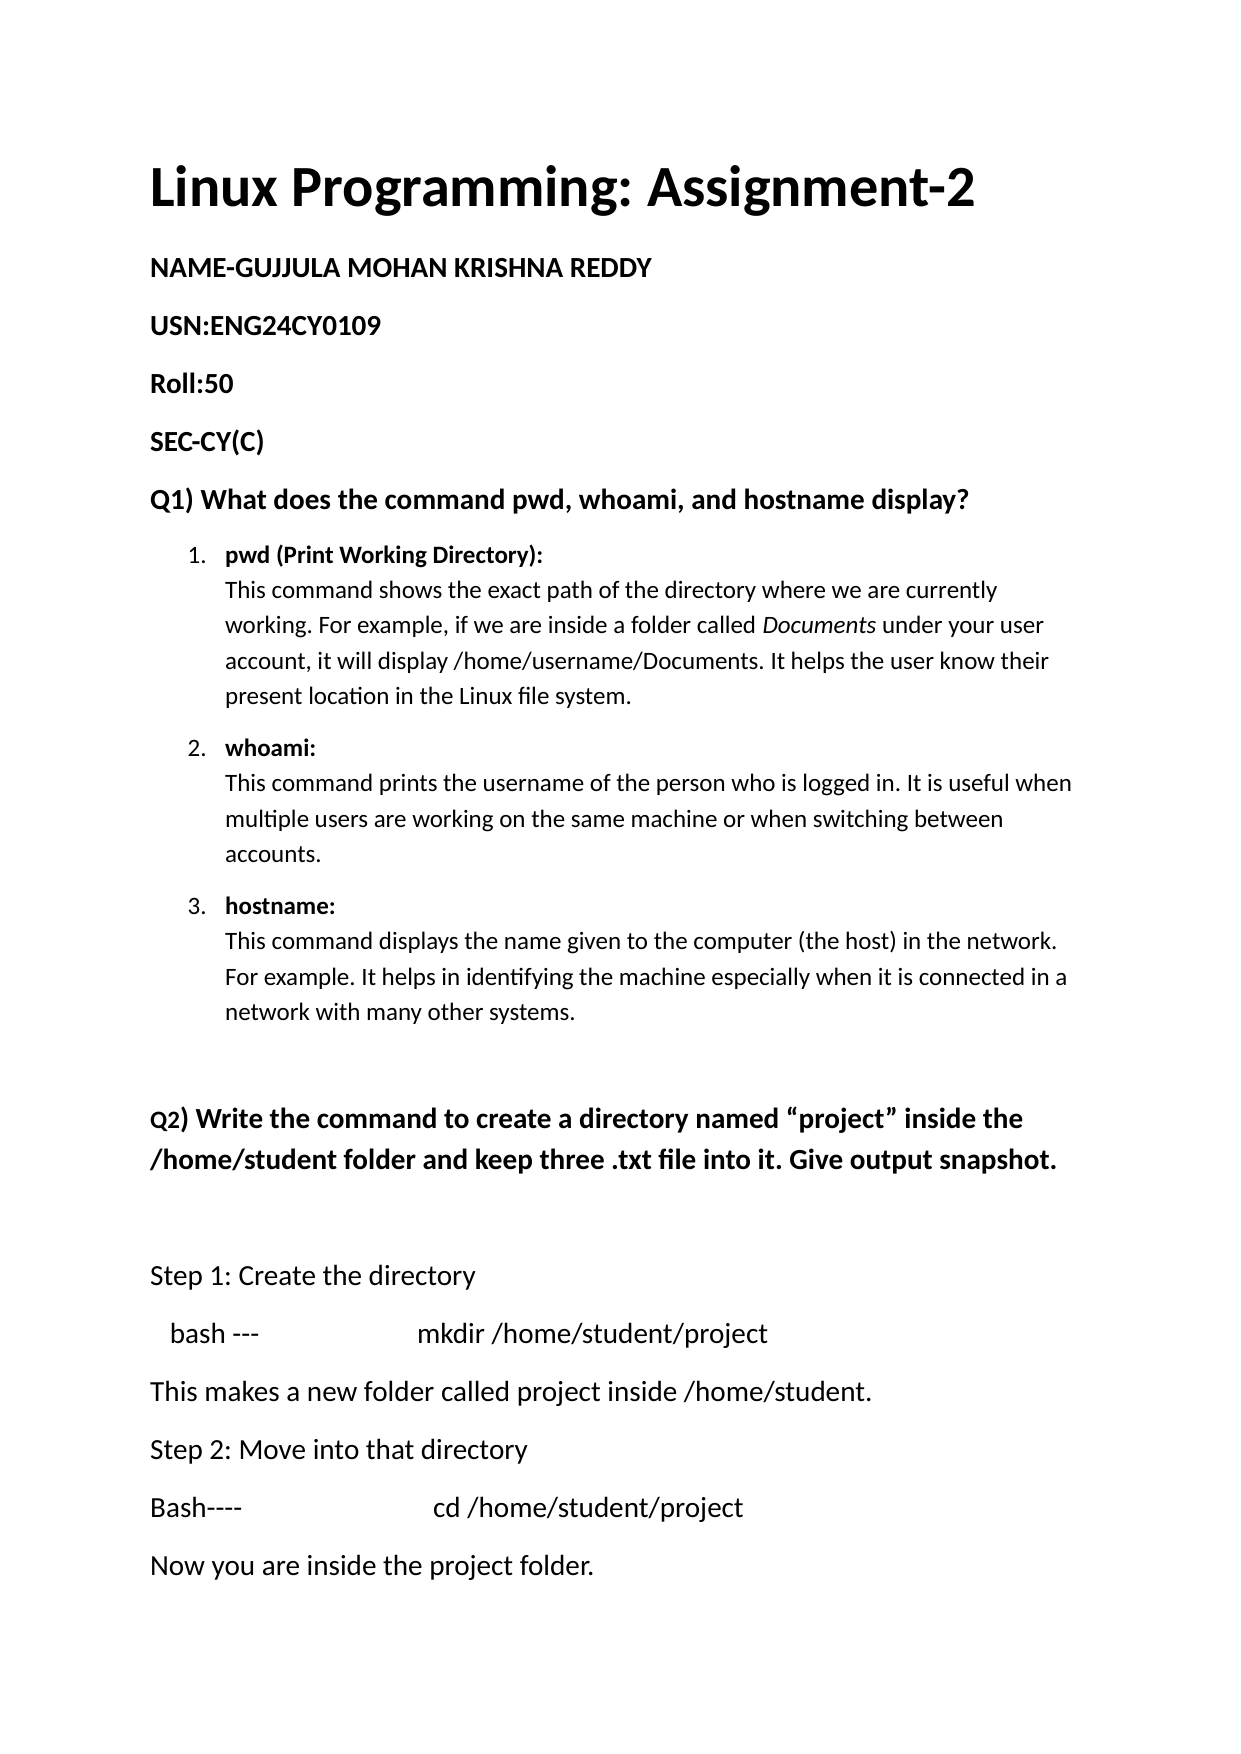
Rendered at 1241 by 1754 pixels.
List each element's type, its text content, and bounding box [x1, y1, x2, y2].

text Linux Programming: Assignment-2 [150, 150, 1090, 221]
text bash --- mkdir /home/student/project [150, 1315, 1090, 1351]
text This makes a new folder called project inside /home/student. [150, 1373, 1090, 1408]
list whoami: This command prints the username of the person who is logged in. It is useful when multiple users are working on the same machine or when switching between accounts. [187, 732, 1090, 868]
text Q1) What does the command pwd, whoami, and hostname display? [150, 481, 1090, 517]
text Step 1: Create the directory [150, 1257, 1090, 1293]
list pwd (Print Working Directory): This command shows the exact path of the directory where we are currently working. For example, if we are inside a folder called Documents under your user account, it will display /home/username/Documents. It helps the user know their present location in the Linux file system. [187, 539, 1090, 711]
text Roll:50 [150, 365, 1090, 401]
text Bash---- cd /home/student/project [150, 1489, 1090, 1524]
text SEC-CY(C) [150, 423, 1090, 459]
text Q2) Write the command to create a directory named “project” inside the /home/student folder and keep three .txt file into it. Give output snapshot. [150, 1100, 1090, 1177]
text USN:ENG24CY0109 [150, 307, 1090, 343]
list hostname: This command displays the name given to the computer (the host) in the network. For example. It helps in identifying the machine especially when it is connected in a network with many other systems. [187, 890, 1090, 1026]
text NAME-GUJJULA MOHAN KRISHNA REDDY [150, 249, 1090, 285]
text Now you are inside the project folder. [150, 1547, 1090, 1582]
text Step 2: Move into that directory [150, 1431, 1090, 1466]
